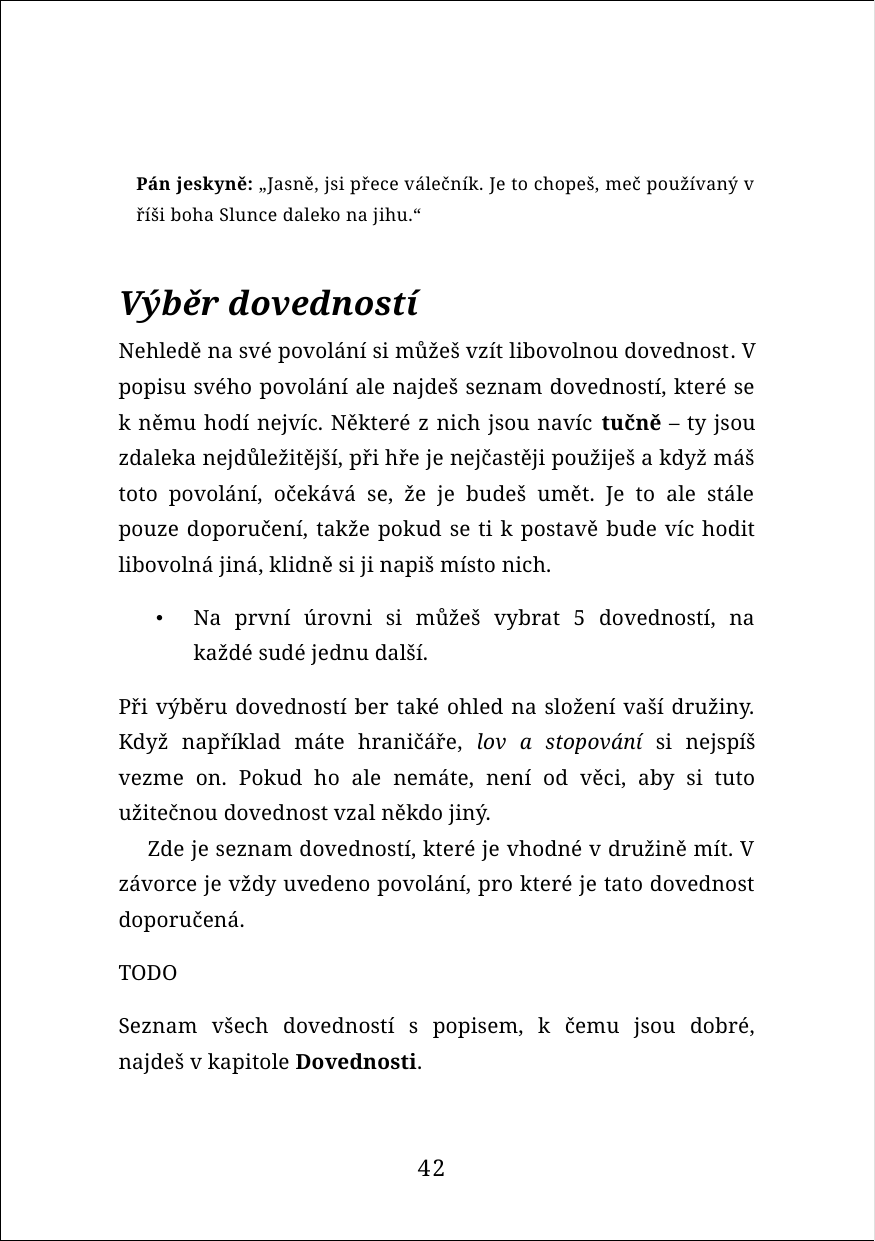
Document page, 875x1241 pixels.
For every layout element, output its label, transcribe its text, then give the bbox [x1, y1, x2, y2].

text Pán jeskyně: „Jasně, jsi přece válečník. Je to chopeš, meč používaný v říši boha Slunce daleko na jihu.“ [136, 172, 756, 226]
text Nehledě na své povolání si můžeš vzít libovolnou dovednost. V popisu svého povolání ale najdeš seznam dovedností, které se k němu hodí nejvíc. Některé z nich jsou navíc tučně – ty jsou zdaleka nejdůležitější, při hře je nejčastěji použiješ a když máš toto povolání, očekává se, že je budeš umět. Je to ale stále pouze doporučení, takže pokud se ti k postavě bude víc hodit libovolná jiná, klidně si ji napiš místo nich. [118, 337, 756, 578]
text Při výběru dovedností ber také ohled na složení vaší družiny. Když například máte hraničáře, lov a stopování si nejspíš vezme on. Pokud ho ale nemáte, není od věci, aby si tuto užitečnou dovednost vzal někdo jiný. Zde je seznam dovedností, které je vhodné v družině mít. V závorce je vždy uvedeno povolání, pro které je tato dovednost doporučená. [118, 692, 756, 933]
text Seznam všech dovedností s popisem, k čemu jsou dobré, najdeš v kapitole Dovednosti. [118, 1011, 756, 1075]
text TODO [118, 958, 756, 987]
list Na první úrovni si můžeš vybrat 5 dovedností, na každé sudé jednu další. [156, 603, 756, 667]
subtitle Výběr dovedností [118, 279, 756, 325]
